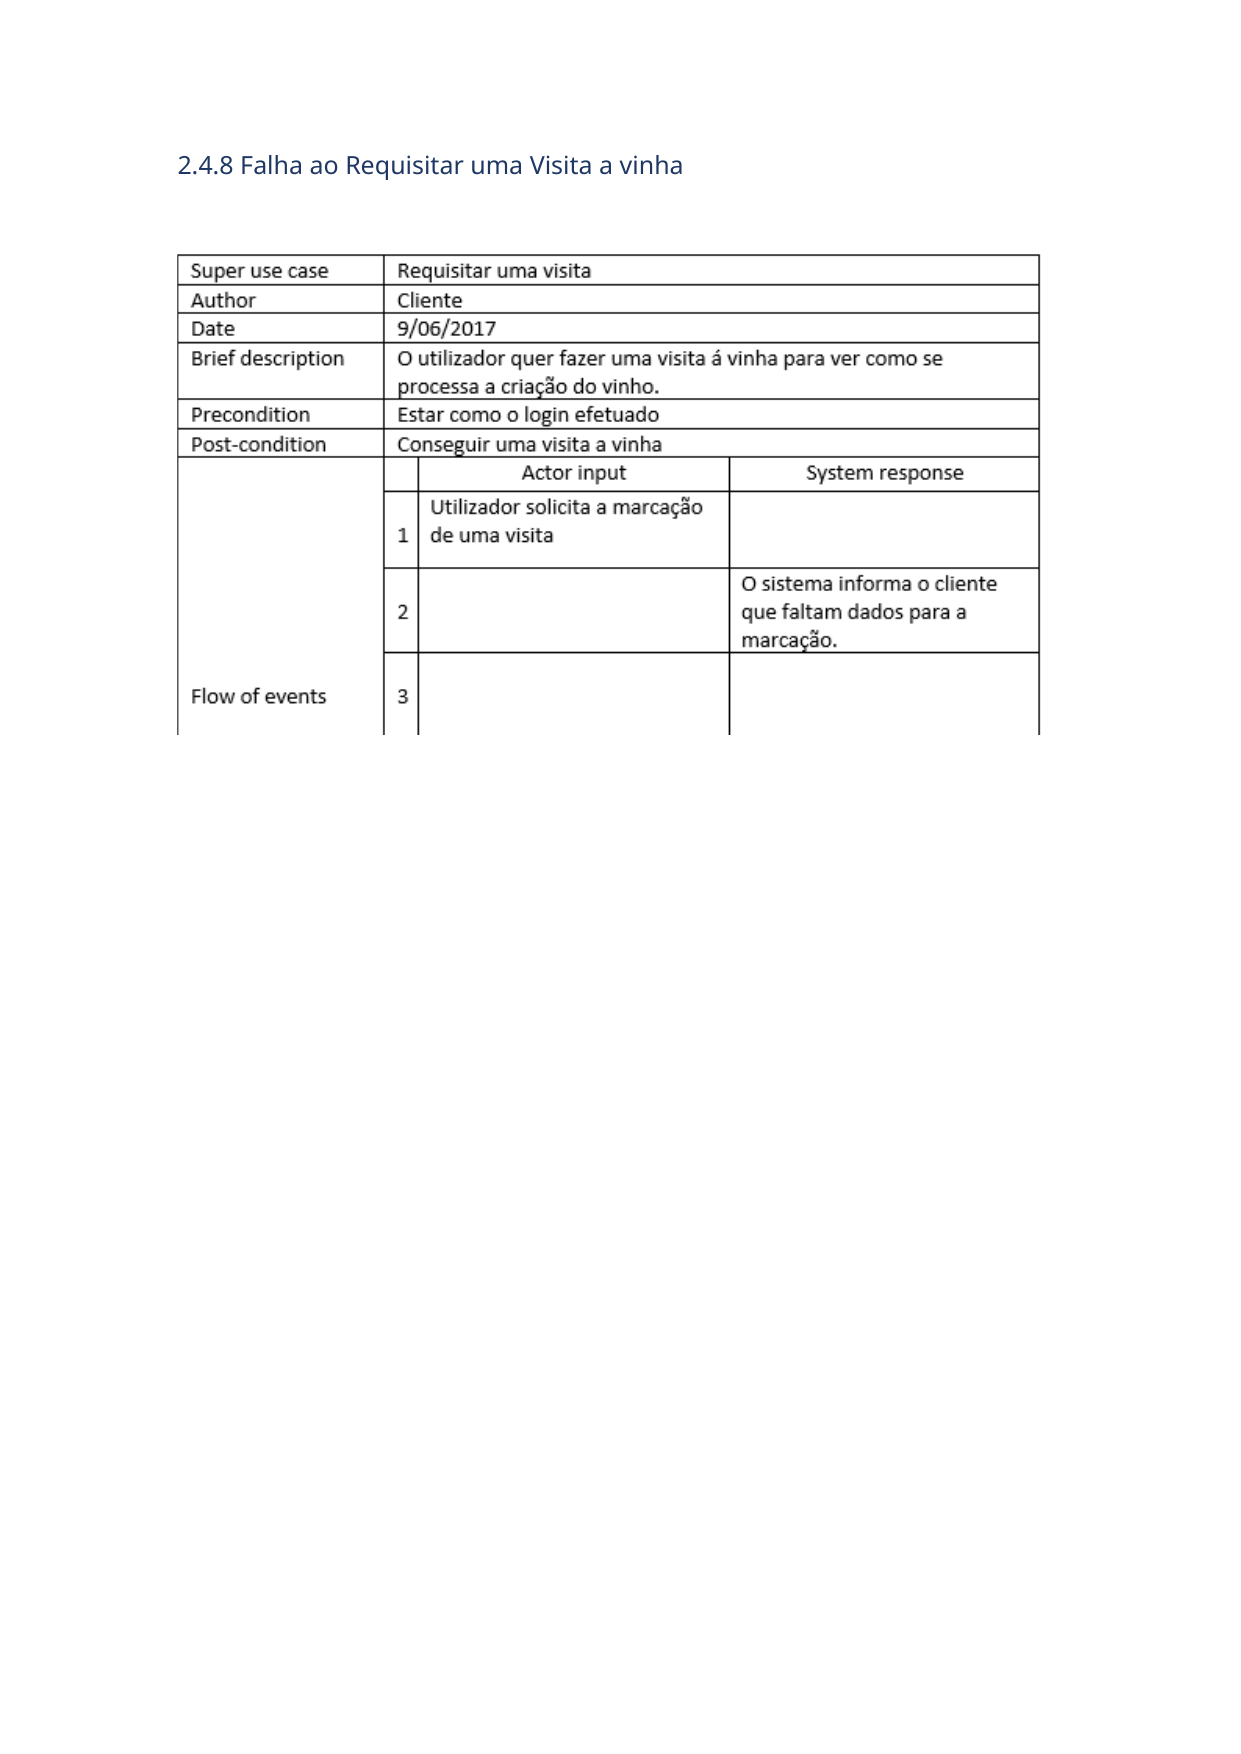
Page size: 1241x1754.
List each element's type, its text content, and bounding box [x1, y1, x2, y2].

subtitle 2.4.8 Falha ao Requisitar uma Visita a vinha [177, 148, 1063, 182]
